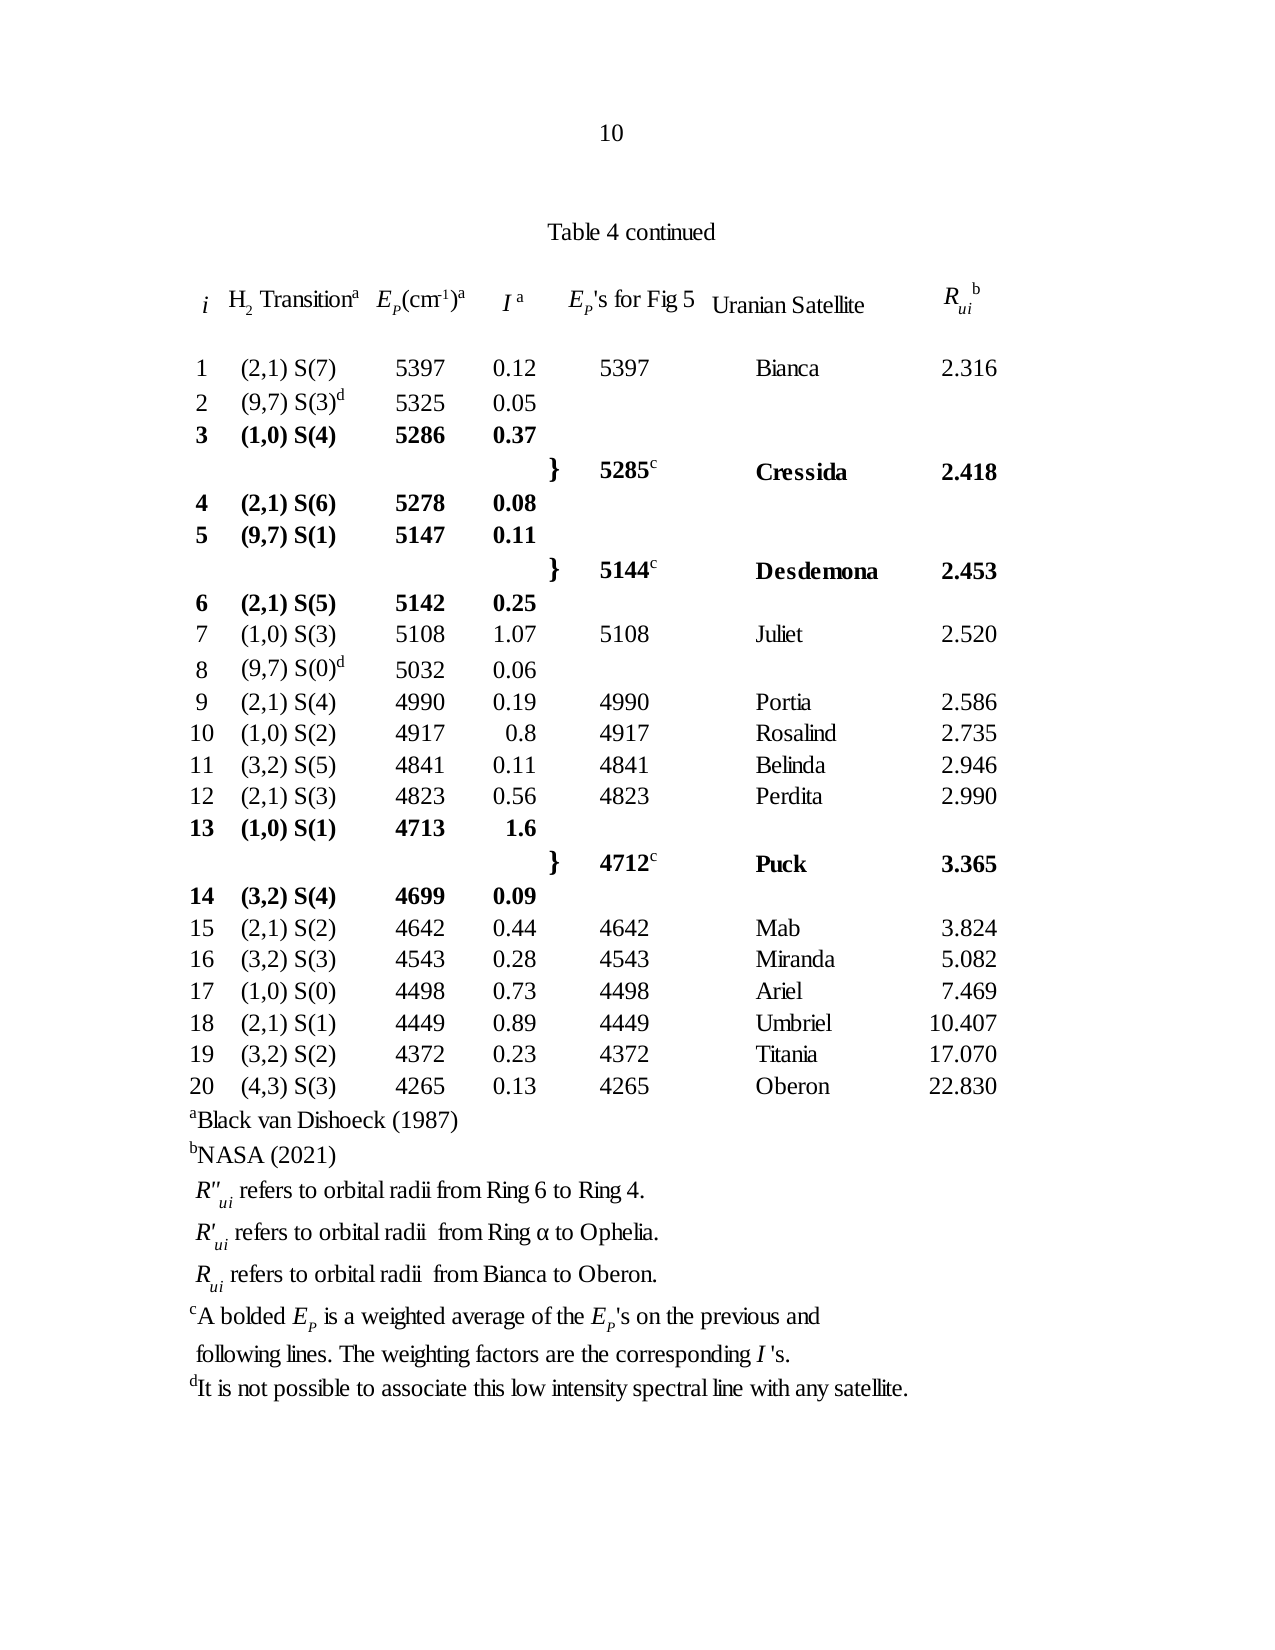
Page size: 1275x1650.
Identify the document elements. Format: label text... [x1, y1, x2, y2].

text 10 [118, 118, 1157, 147]
